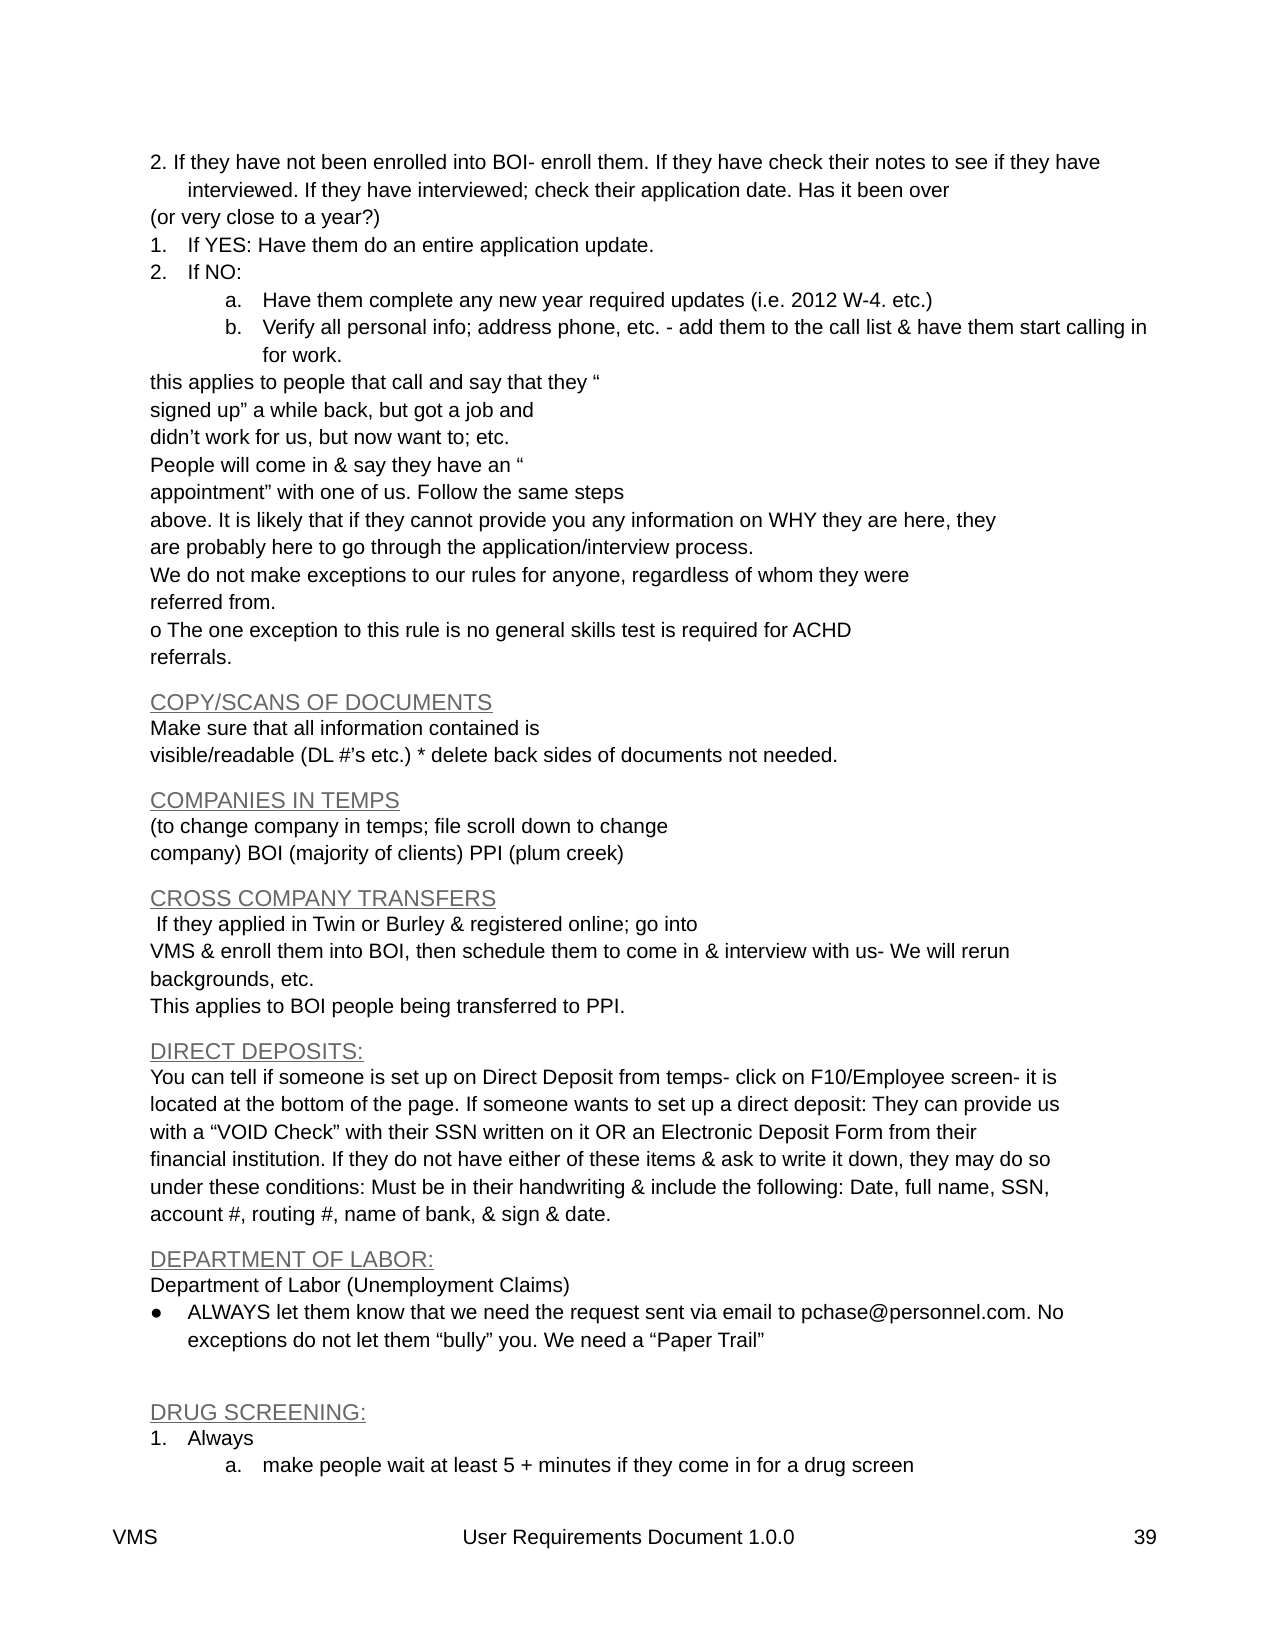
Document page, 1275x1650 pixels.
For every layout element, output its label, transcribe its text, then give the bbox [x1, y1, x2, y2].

text visible/readable (DL #’s etc.) * delete back sides of documents not needed. [150, 743, 1162, 767]
text We do not make exceptions to our rules for anyone, regardless of whom they were [150, 562, 1162, 586]
subtitle CROSS COMPANY TRANSFERS [150, 885, 1162, 912]
subtitle DIRECT DEPOSITS: [150, 1038, 1162, 1064]
text under these conditions: Must be in their handwriting & include the following: Date, full name, SSN, [150, 1174, 1162, 1198]
text (or very close to a year?) [150, 205, 1162, 229]
list Have them complete any new year required updates (i.e. 2012 W-4. etc.) [225, 287, 1162, 311]
text Department of Labor (Unemployment Claims) [150, 1273, 1162, 1297]
text backgrounds, etc. [150, 967, 1162, 991]
subtitle COMPANIES IN TEMPS [150, 787, 1162, 813]
subtitle DEPARTMENT OF LABOR: [150, 1246, 1162, 1273]
list make people wait at least 5 + minutes if they come in for a drug screen [225, 1453, 1162, 1477]
text located at the bottom of the page. If someone wants to set up a direct deposit: They can provide us [150, 1092, 1162, 1116]
text o The one exception to this rule is no general skills test is required for ACHD [150, 617, 1162, 641]
list Always [150, 1426, 1162, 1449]
text People will come in & say they have an “ [150, 452, 1162, 476]
list If YES: Have them do an entire application update. [150, 232, 1162, 256]
text You can tell if someone is set up on Direct Deposit from temps- click on F10/Employee screen- it is [150, 1064, 1162, 1088]
text this applies to people that call and say that they “ [150, 370, 1162, 394]
text are probably here to go through the application/interview process. [150, 535, 1162, 559]
text (to change company in temps; file scroll down to change [150, 813, 1162, 837]
text with a “VOID Check” with their SSN written on it OR an Electronic Deposit Form from their [150, 1119, 1162, 1143]
text Make sure that all information contained is [150, 716, 1162, 739]
text above. It is likely that if they cannot provide you any information on WHY they are here, they [150, 507, 1162, 531]
list ALWAYS let them know that we need the request sent via email to pchase@personnel.com. No exceptions do not let them “bully” you. We need a “Paper Trail” [150, 1300, 1162, 1352]
subtitle DRUG SCREENING: [150, 1399, 1162, 1426]
text financial institution. If they do not have either of these items & ask to write it down, they may do so [150, 1147, 1162, 1171]
list If NO: [150, 260, 1162, 284]
text If they applied in Twin or Burley & registered online; go into [150, 912, 1162, 936]
text referred from. [150, 590, 1162, 614]
text appointment” with one of us. Follow the same steps [150, 480, 1162, 504]
list Verify all personal info; address phone, etc. - add them to the call list & have them start calling in for work. [225, 315, 1162, 366]
text company) BOI (majority of clients) PPI (plum creek) [150, 841, 1162, 865]
text VMS & enroll them into BOI, then schedule them to come in & interview with us- We will rerun [150, 939, 1162, 963]
text signed up” a while back, but got a job and [150, 397, 1162, 421]
subtitle COPY/SCANS OF DOCUMENTS [150, 689, 1162, 716]
text 2. If they have not been enrolled into BOI- enroll them. If they have check their notes to see if they have interviewed. If they have interviewed; check their application date. Has it been over [150, 150, 1162, 201]
text didn’t work for us, but now want to; etc. [150, 425, 1162, 449]
text This applies to BOI people being transferred to PPI. [150, 994, 1162, 1018]
text referrals. [150, 645, 1162, 669]
text account #, routing #, name of bank, & sign & date. [150, 1202, 1162, 1226]
